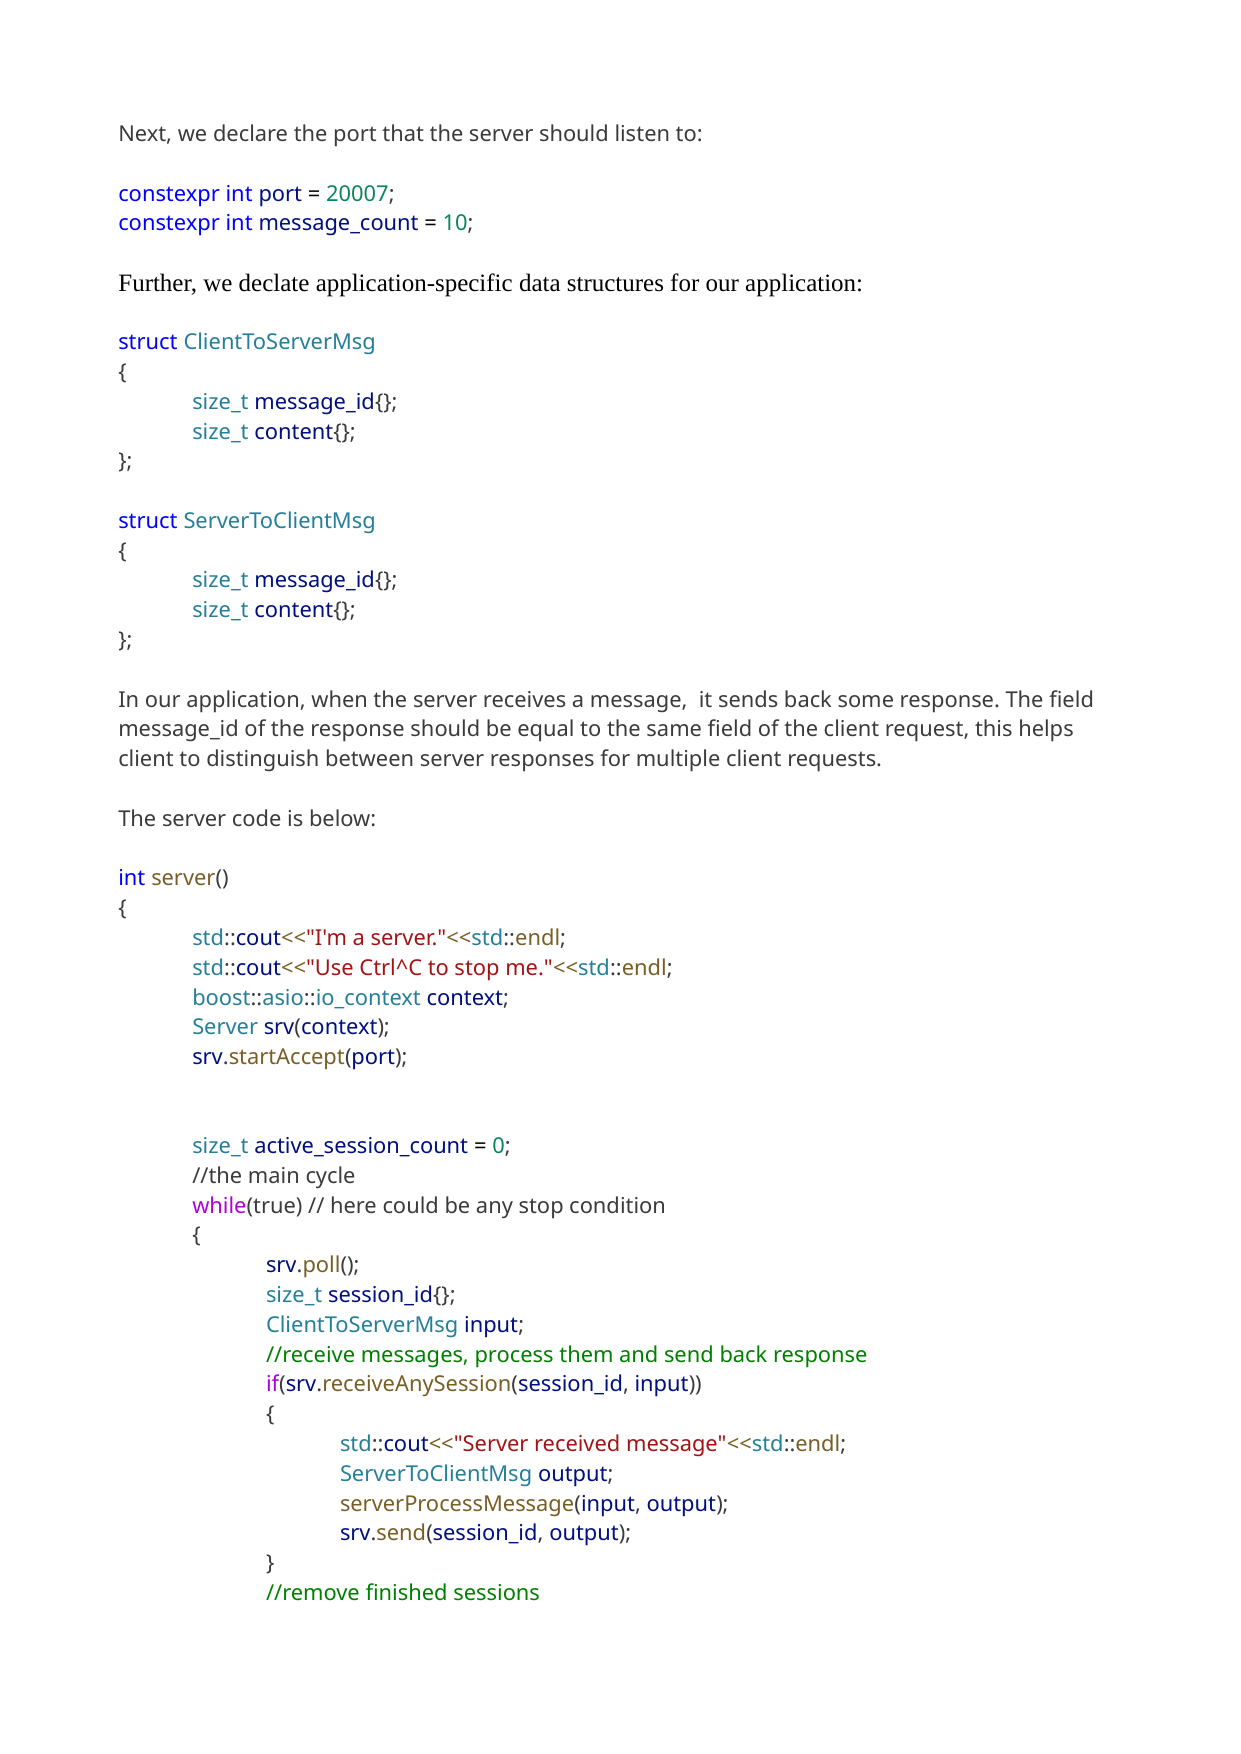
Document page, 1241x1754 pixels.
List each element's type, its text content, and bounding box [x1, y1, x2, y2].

text constexpr int message_count = 10; [118, 207, 1122, 237]
text size_t content{}; [118, 416, 1122, 445]
text std::cout<<"I'm a server."<<std::endl; [118, 922, 1122, 952]
text { [118, 892, 1122, 922]
text if(srv.receiveAnySession(session_id, input)) [118, 1368, 1122, 1398]
text }; [118, 445, 1122, 475]
text { [118, 1219, 1122, 1249]
text { [118, 1398, 1122, 1428]
text size_t message_id{}; [118, 386, 1122, 416]
text size_t active_session_count = 0; [118, 1130, 1122, 1160]
text srv.send(session_id, output); [118, 1517, 1122, 1547]
text //remove finished sessions [118, 1577, 1122, 1607]
text { [118, 535, 1122, 564]
text ServerToClientMsg output; [118, 1458, 1122, 1488]
text srv.startAccept(port); [118, 1041, 1122, 1071]
text { [118, 356, 1122, 386]
text //receive messages, process them and send back response [118, 1339, 1122, 1368]
text int server() [118, 862, 1122, 892]
text //the main cycle [118, 1160, 1122, 1190]
text Server srv(context); [118, 1011, 1122, 1041]
text The server code is below: [118, 803, 1122, 833]
text size_t content{}; [118, 594, 1122, 624]
text In our application, when the server receives a message, it sends back some response. The field message_id of the response should be equal to the same field of the client request, this helps client to distinguish between server responses for multiple client requests. [118, 684, 1122, 773]
text Further, we declate application-specific data structures for our application: [118, 267, 1122, 297]
text while(true) // here could be any stop condition [118, 1190, 1122, 1219]
text constexpr int port = 20007; [118, 178, 1122, 207]
text boost::asio::io_context context; [118, 982, 1122, 1011]
text ClientToServerMsg input; [118, 1309, 1122, 1339]
text struct ServerToClientMsg [118, 505, 1122, 535]
text } [118, 1547, 1122, 1577]
text }; [118, 624, 1122, 654]
text std::cout<<"Server received message"<<std::endl; [118, 1428, 1122, 1458]
text size_t session_id{}; [118, 1279, 1122, 1309]
text size_t message_id{}; [118, 564, 1122, 594]
text Next, we declare the port that the server should listen to: [118, 118, 1122, 148]
text srv.poll(); [118, 1249, 1122, 1279]
text serverProcessMessage(input, output); [118, 1488, 1122, 1517]
text std::cout<<"Use Ctrl^C to stop me."<<std::endl; [118, 952, 1122, 982]
text struct ClientToServerMsg [118, 326, 1122, 356]
